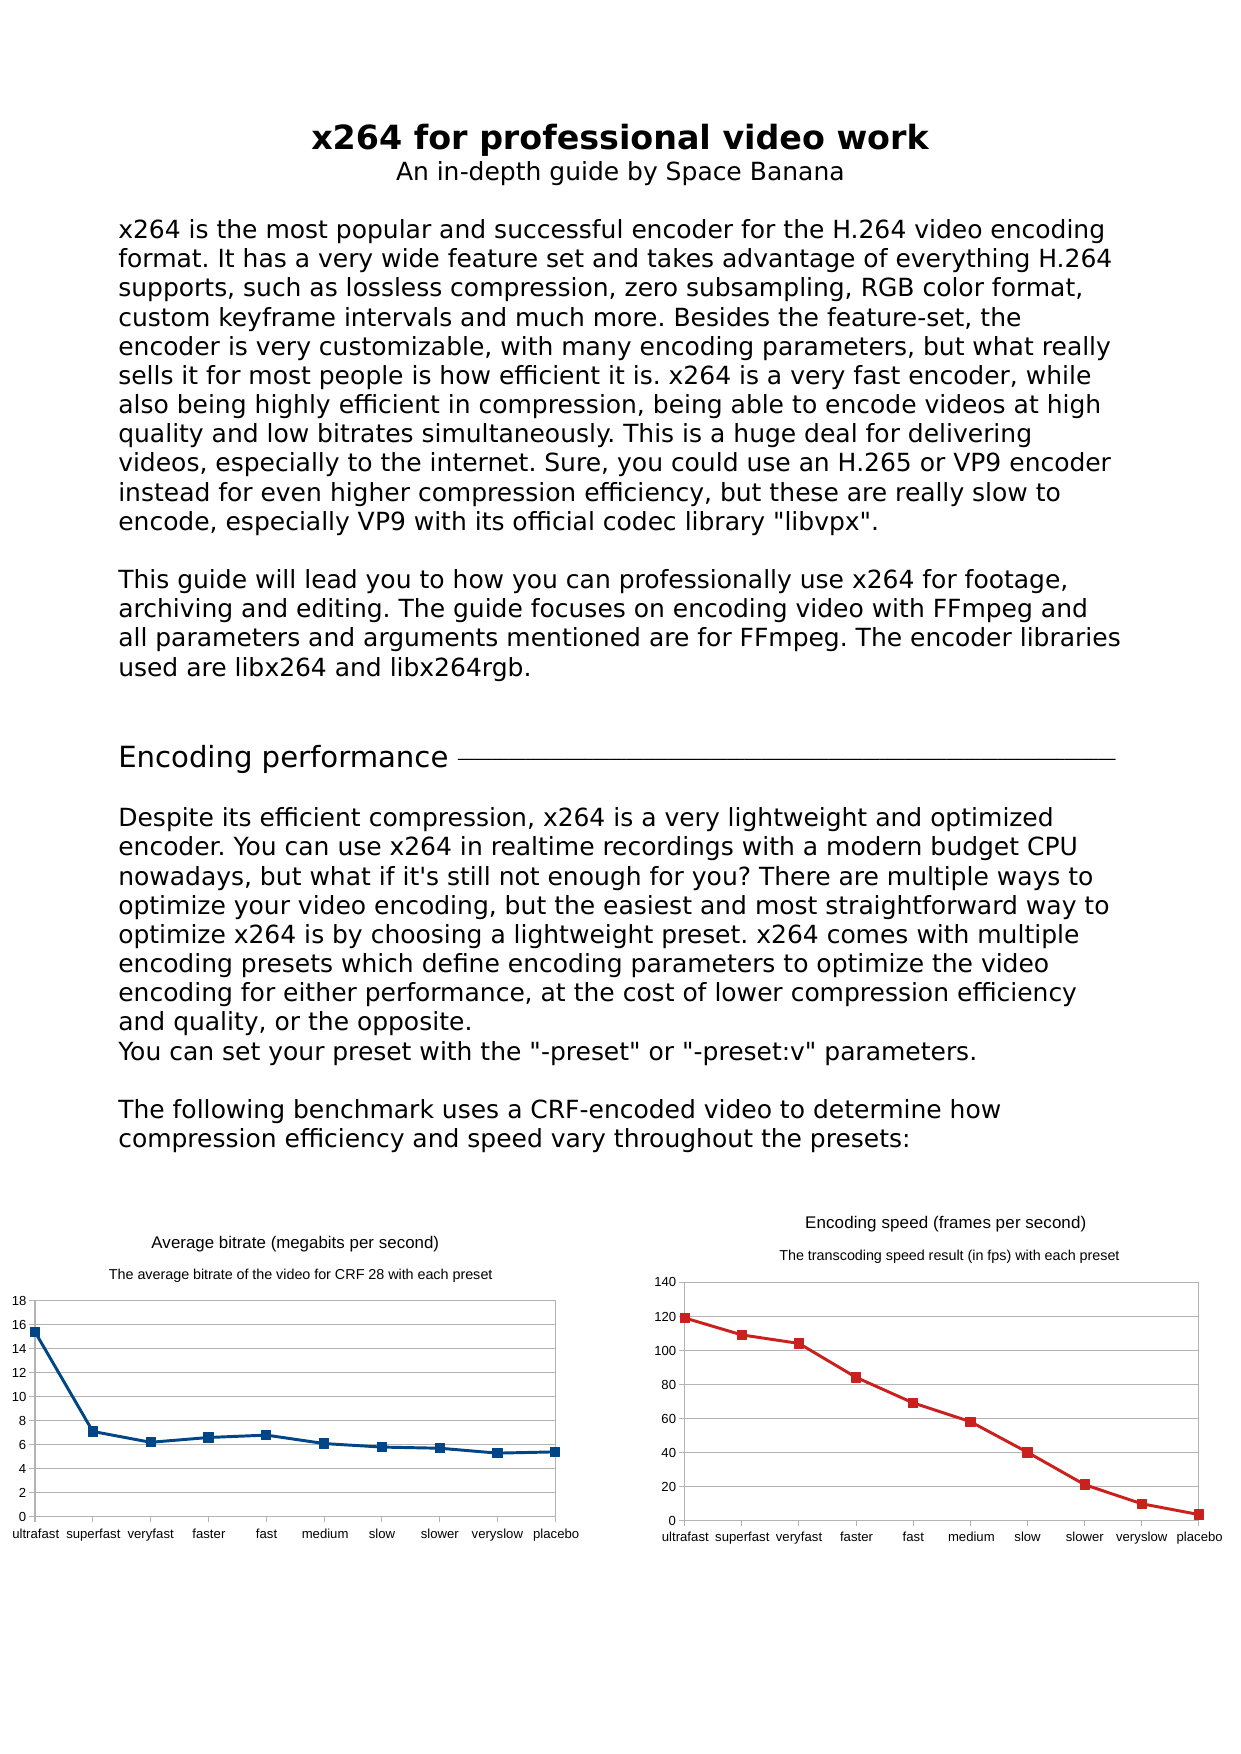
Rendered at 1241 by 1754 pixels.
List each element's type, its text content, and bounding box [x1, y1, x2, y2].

text You can set your preset with the "-preset" or "-preset:v" parameters. [118, 1037, 1122, 1066]
text This guide will lead you to how you can professionally use x264 for footage, archiving and editing. The guide focuses on encoding video with FFmpeg and all parameters and arguments mentioned are for FFmpeg. The encoder libraries used are libx264 and libx264rgb. [118, 565, 1122, 682]
text An in-depth guide by Space Banana [118, 157, 1122, 186]
text x264 is the most popular and successful encoder for the H.264 video encoding format. It has a very wide feature set and takes advantage of everything H.264 supports, such as lossless compression, zero subsampling, RGB color format, custom keyframe intervals and much more. Besides the feature-set, the encoder is very customizable, with many encoding parameters, but what really sells it for most people is how efficient it is. x264 is a very fast encoder, while also being highly efficient in compression, being able to encode videos at high quality and low bitrates simultaneously. This is a huge deal for delivering videos, especially to the internet. Sure, you could use an H.265 or VP9 encoder instead for even higher compression efficiency, but these are really slow to encode, especially VP9 with its official codec library "libvpx". [118, 215, 1122, 536]
text Encoding performance ______________________________________________________________________________ [118, 740, 1122, 774]
text Despite its efficient compression, x264 is a very lightweight and optimized encoder. You can use x264 in realtime recordings with a modern budget CPU nowadays, but what if it's still not enough for you? There are multiple ways to optimize your video encoding, but the easiest and most straightforward way to optimize x264 is by choosing a lightweight preset. x264 comes with multiple encoding presets which define encoding parameters to optimize the video encoding for either performance, at the cost of lower compression efficiency and quality, or the opposite. [118, 803, 1122, 1037]
text The following benchmark uses a CRF-encoded video to determine how compression efficiency and speed vary throughout the presets: [118, 1095, 1122, 1153]
text x264 for professional video work [118, 118, 1122, 157]
